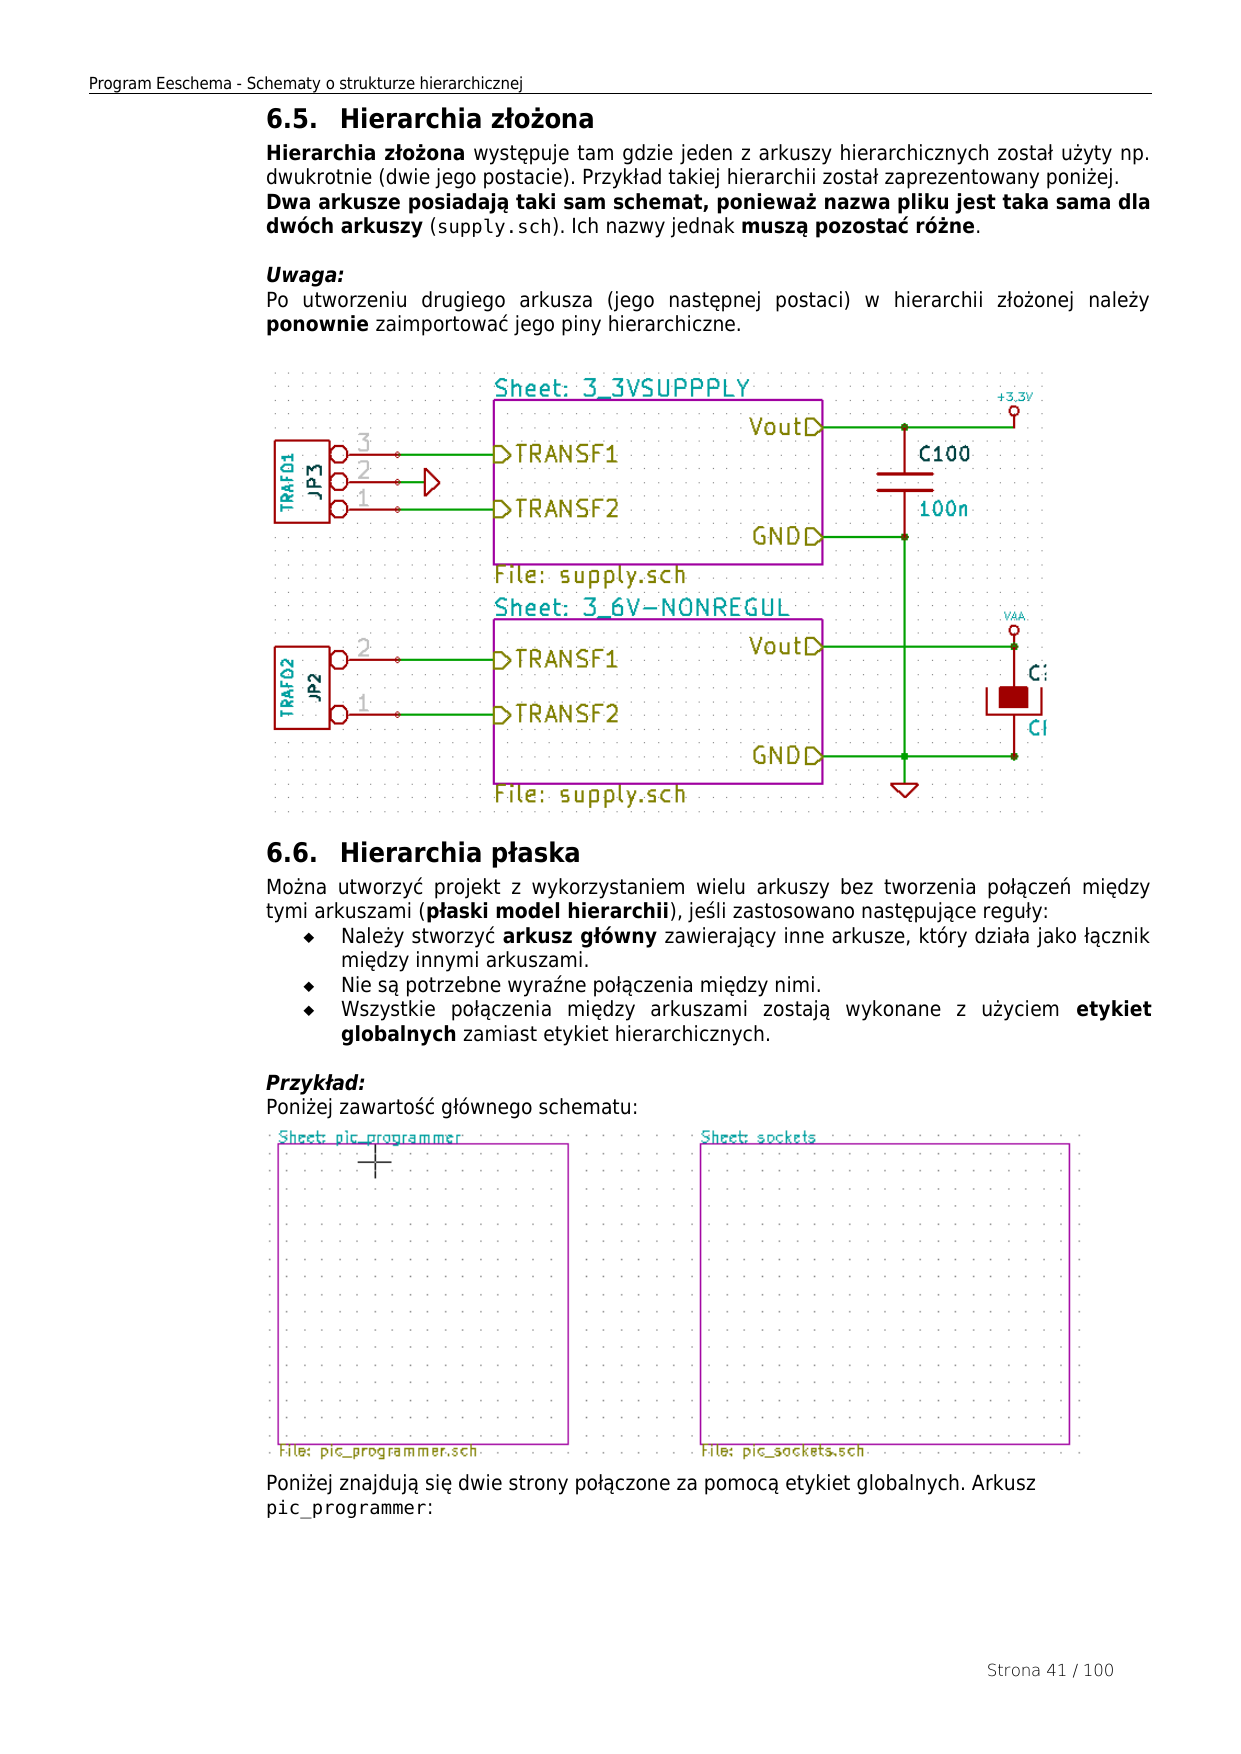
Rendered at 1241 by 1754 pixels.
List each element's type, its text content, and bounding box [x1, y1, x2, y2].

picture [265, 1125, 1083, 1465]
text Po utworzeniu drugiego arkusza (jego następnej postaci) w hierarchii złożonej należy ponownie zaimportować jego piny hierarchiczne. [266, 288, 1152, 337]
list Należy stworzyć arkusz główny zawierający inne arkusze, który działa jako łącznik między innymi arkuszami. [303, 924, 1152, 973]
picture [265, 367, 1047, 820]
text Można utworzyć projekt z wykorzystaniem wielu arkuszy bez tworzenia połączeń między tymi arkuszami (płaski model hierarchii), jeśli zastosowano następujące reguły: [266, 875, 1152, 924]
text Poniżej znajdują się dwie strony połączone za pomocą etykiet globalnych. Arkusz pic_programmer: [266, 1471, 1152, 1519]
subtitle Hierarchia złożona [266, 103, 1152, 135]
text Dwa arkusze posiadają taki sam schemat, ponieważ nazwa pliku jest taka sama dla dwóch arkuszy (supply.sch). Ich nazwy jednak muszą pozostać różne. [266, 190, 1152, 239]
subtitle Hierarchia płaska [266, 838, 1152, 869]
text Przykład: [266, 1071, 1152, 1095]
text Poniżej zawartość głównego schematu: [266, 1095, 1152, 1120]
text Uwaga: [266, 263, 1152, 288]
list Nie są potrzebne wyraźne połączenia między nimi. [303, 973, 1152, 997]
text Hierarchia złożona występuje tam gdzie jeden z arkuszy hierarchicznych został użyty np. dwukrotnie (dwie jego postacie). Przykład takiej hierarchii został zaprezentowany poniżej. [266, 141, 1152, 190]
list Wszystkie połączenia między arkuszami zostają wykonane z użyciem etykiet globalnych zamiast etykiet hierarchicznych. [303, 997, 1152, 1046]
